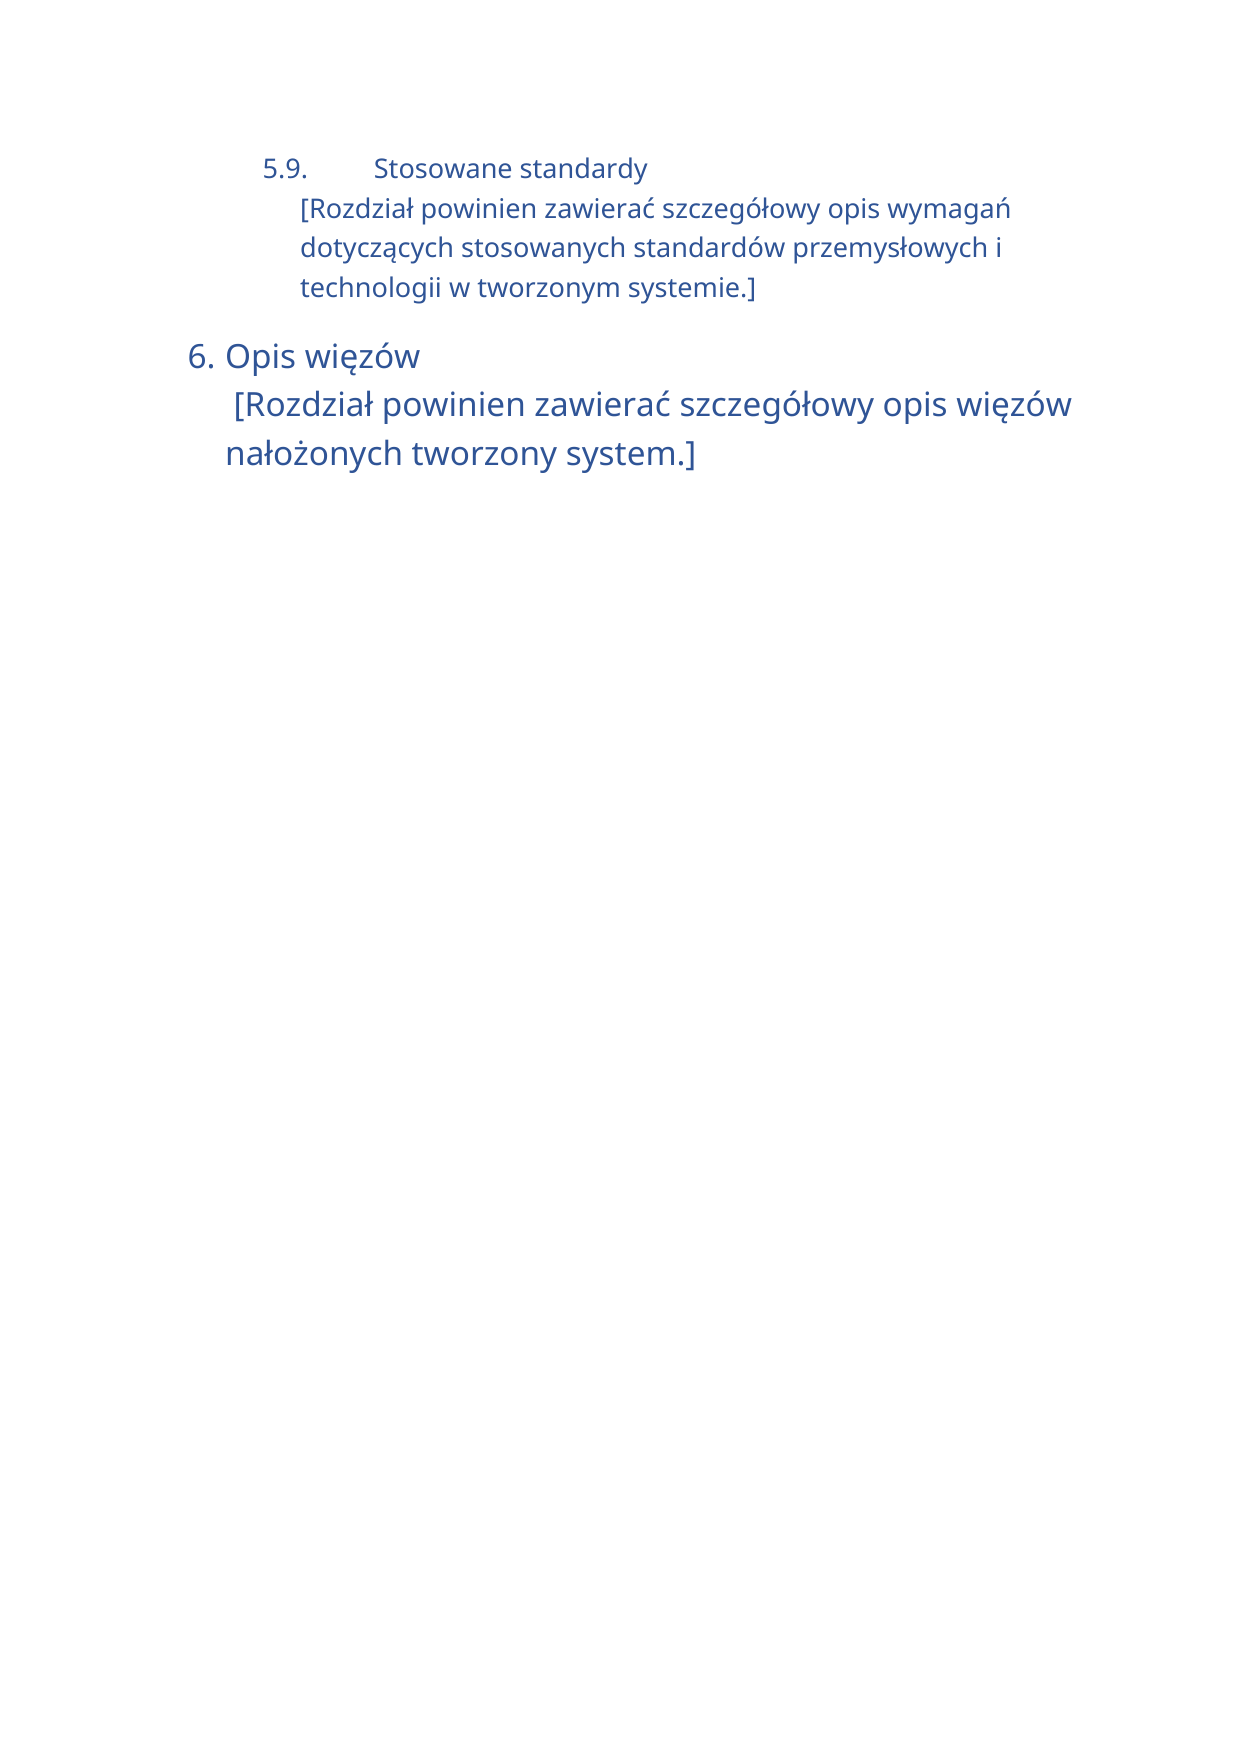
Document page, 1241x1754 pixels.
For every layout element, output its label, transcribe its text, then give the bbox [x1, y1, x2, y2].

list Opis więzów [Rozdział powinien zawierać szczegółowy opis więzów nałożonych tworzony system.] [187, 332, 1090, 475]
list Stosowane standardy [Rozdział powinien zawierać szczegółowy opis wymagań dotyczących stosowanych standardów przemysłowych i technologii w tworzonym systemie.] [262, 150, 1090, 305]
